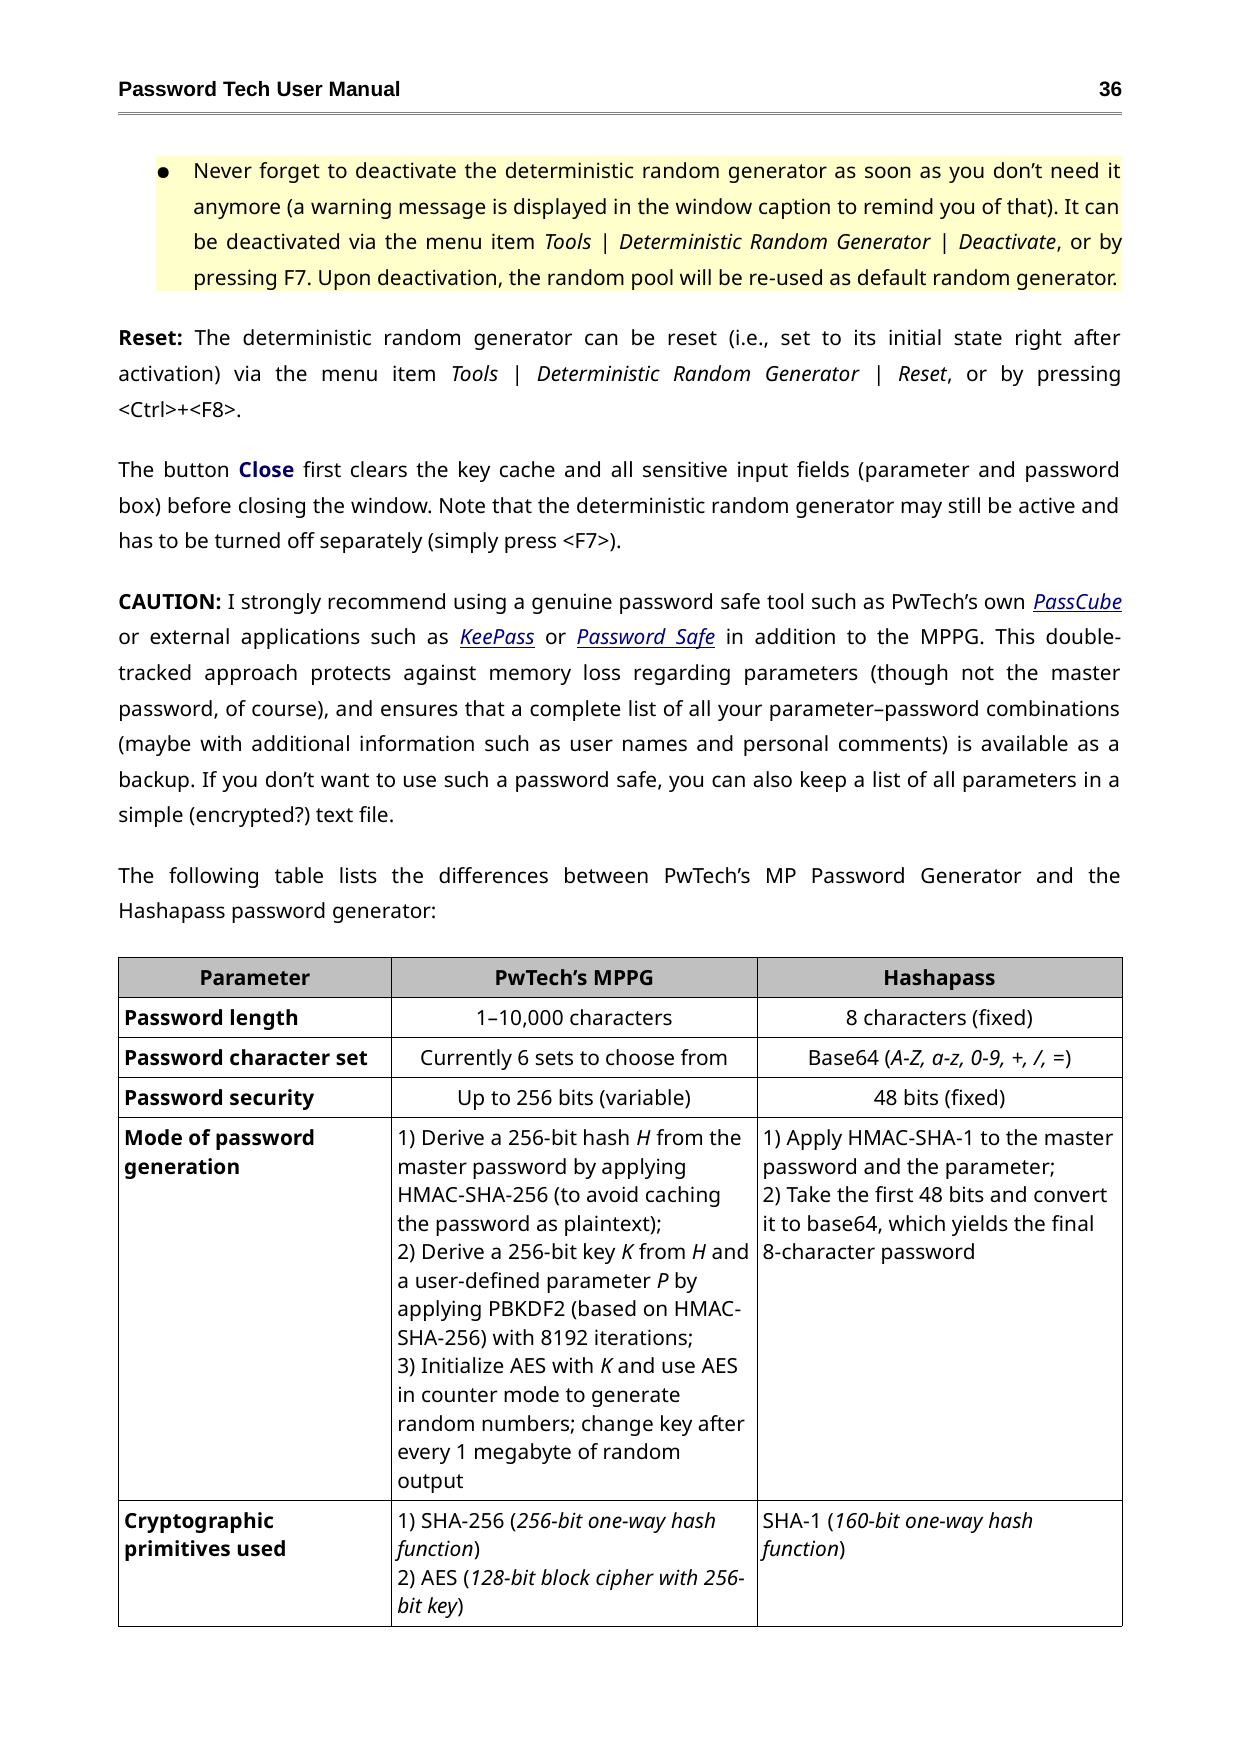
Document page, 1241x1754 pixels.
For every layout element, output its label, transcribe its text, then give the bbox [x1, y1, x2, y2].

table_cell Mode of password generation [119, 1118, 391, 1500]
table_cell 48 bits (fixed) [758, 1078, 1122, 1117]
table_cell SHA-1 (160-bit one-way hash function) [758, 1501, 1122, 1626]
table_cell Up to 256 bits (variable) [392, 1078, 757, 1117]
table_cell Password length [119, 998, 391, 1037]
table_cell Password character set [119, 1038, 391, 1077]
table_header PwTech’s MPPG [392, 958, 757, 997]
table_cell 1–10,000 characters [392, 998, 757, 1037]
table_cell Cryptographic primitives used [119, 1501, 391, 1626]
table_cell 1) SHA-256 (256-bit one-way hash function) 2) AES (128-bit block cipher with 256-bit key) [392, 1501, 757, 1626]
text Reset: The deterministic random generator can be reset (i.e., set to its initial state right after activation) via the menu item Tools | Deterministic Random Generator | Reset, or by pressing <Ctrl>+<F8>. [118, 323, 1122, 423]
text The following table lists the differences between PwTech’s MP Password Generator and the Hashapass password generator: [118, 861, 1122, 925]
table_header Hashapass [758, 958, 1122, 997]
text The button Close first clears the key cache and all sensitive input fields (parameter and password box) before closing the window. Note that the deterministic random generator may still be active and has to be turned off separately (simply press <F7>). [118, 455, 1122, 555]
list Never forget to deactivate the deterministic random generator as soon as you don’t need it anymore (a warning message is displayed in the window caption to remind you of that). It can be deactivated via the menu item Tools | Deterministic Random Generator | Deactivate, or by pressing F7. Upon deactivation, the random pool will be re-used as default random generator. [156, 156, 1122, 291]
table_cell Password security [119, 1078, 391, 1117]
table_cell Base64 (A-Z, a-z, 0-9, +, /, =) [758, 1038, 1122, 1077]
table_header Parameter [119, 958, 391, 997]
table_cell 8 characters (fixed) [758, 998, 1122, 1037]
table_cell 1) Apply HMAC-SHA-1 to the master password and the parameter; 2) Take the first 48 bits and convert it to base64, which yields the final 8-character password [758, 1118, 1122, 1500]
table_cell 1) Derive a 256-bit hash H from the master password by applying HMAC-SHA-256 (to avoid caching the password as plaintext); 2) Derive a 256-bit key K from H and a user-defined parameter P by applying PBKDF2 (based on HMAC-SHA-256) with 8192 iterations; 3) Initialize AES with K and use AES in counter mode to generate random numbers; change key after every 1 megabyte of random output [392, 1118, 757, 1500]
table_cell Currently 6 sets to choose from [392, 1038, 757, 1077]
text CAUTION: I strongly recommend using a genuine password safe tool such as PwTech’s own PassCube or external applications such as KeePass or Password Safe in addition to the MPPG. This double-tracked approach protects against memory loss regarding parameters (though not the master password, of course), and ensures that a complete list of all your parameter–password combinations (maybe with additional information such as user names and personal comments) is available as a backup. If you don’t want to use such a password safe, you can also keep a list of all parameters in a simple (encrypted?) text file. [118, 587, 1122, 829]
